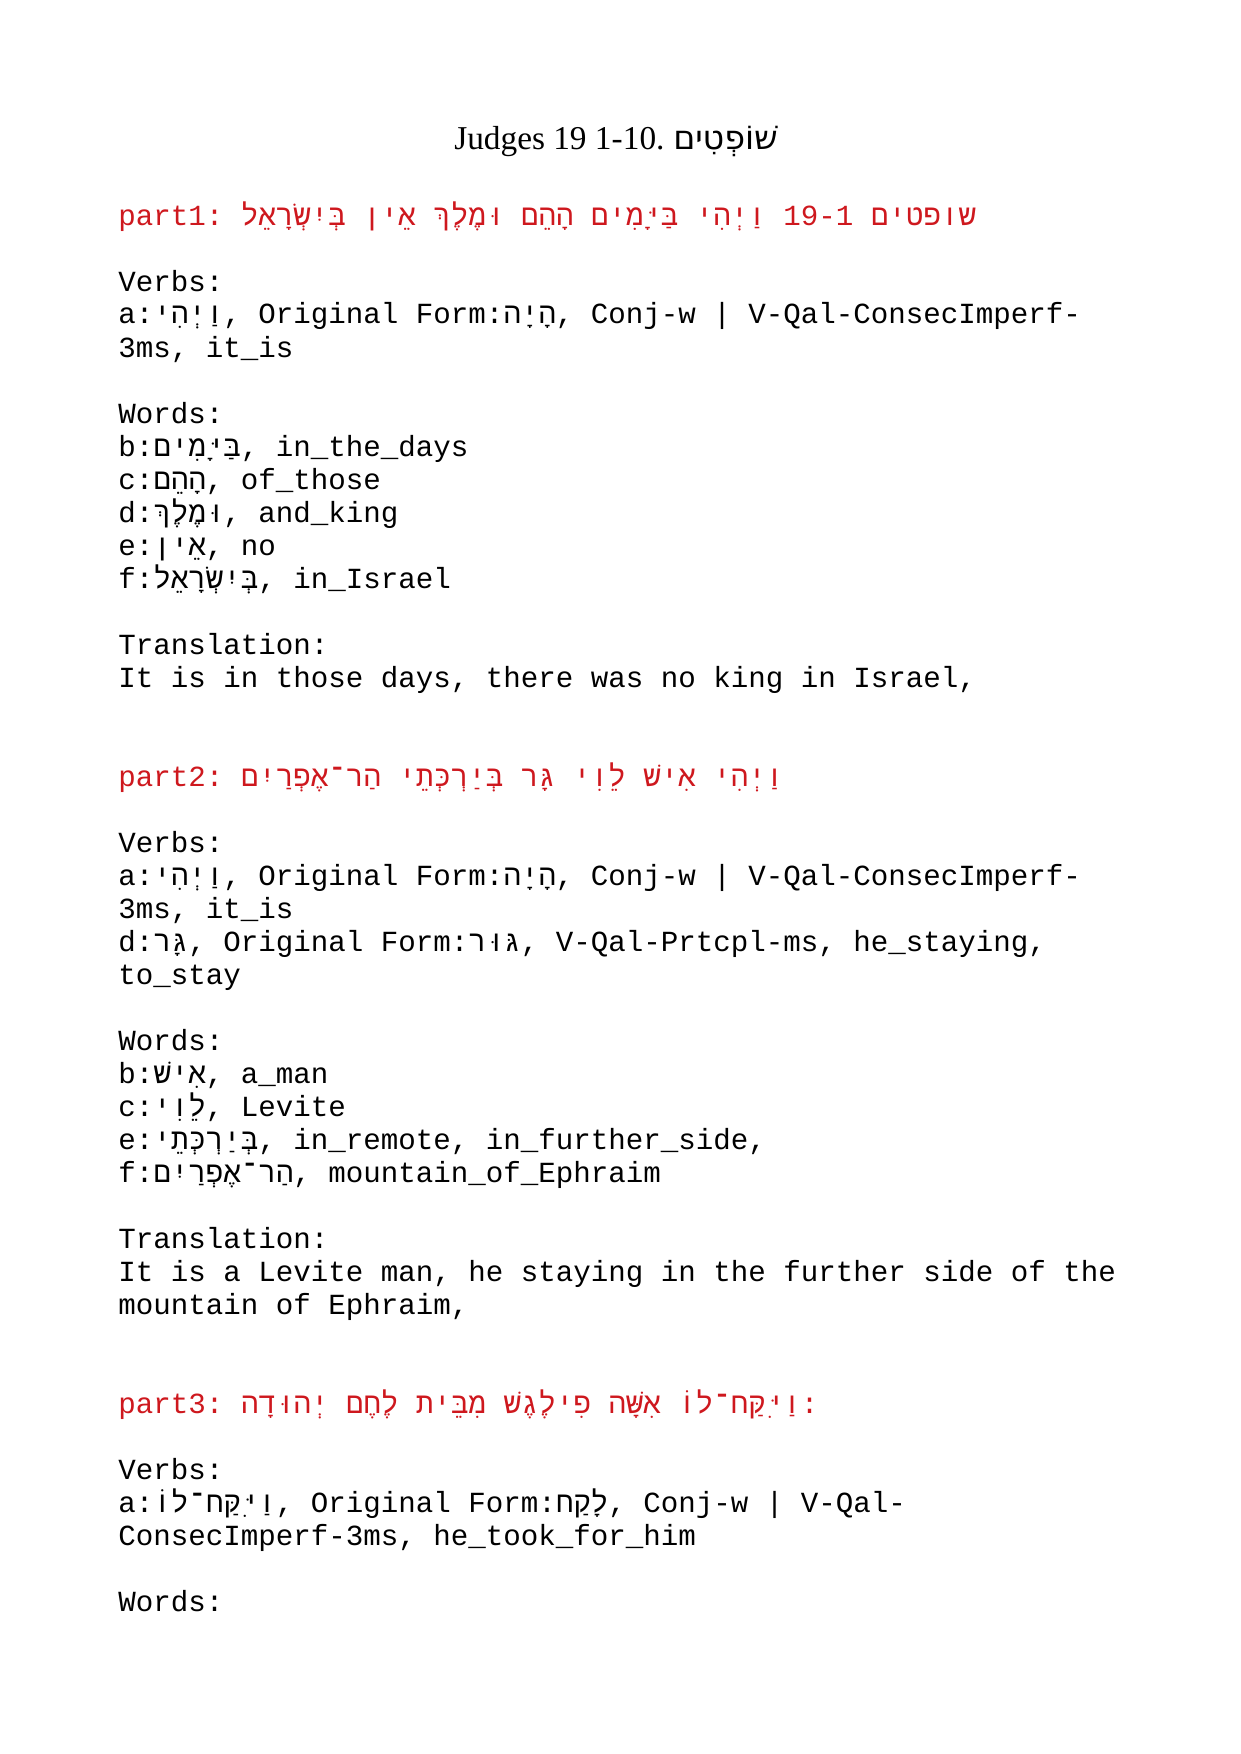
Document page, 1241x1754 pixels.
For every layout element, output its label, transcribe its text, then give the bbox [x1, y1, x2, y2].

text Judges 19 1-10. שׁוׂפְטִים [118, 118, 1122, 163]
text f:בְּיִשְׂרָאֵל, in_Israel [118, 564, 1122, 597]
text a:וַיְהִי, Original Form:הָיָה, Conj-w | V-Qal-ConsecImperf-3ms, it_is [118, 300, 1122, 366]
text a:וַיְהִי, Original Form:הָיָה, Conj-w | V-Qal-ConsecImperf-3ms, it_is [118, 861, 1122, 927]
text e:בְּיַרְכְּתֵי, in_remote, in_further_side, [118, 1125, 1122, 1158]
text part2: וַיְהִי אִישׁ לֵוִי גָּר בְּיַרְכְּתֵי הַר־אֶפְרַיִם [118, 762, 1122, 795]
text d:גָּר, Original Form:גּוּר, V-Qal-Prtcpl-ms, he_staying, to_stay [118, 927, 1122, 993]
text c:לֵוִי, Levite [118, 1092, 1122, 1125]
text It is in those days, there was no king in Israel, [118, 663, 1122, 696]
text It is a Levite man, he staying in the further side of the mountain of Ephraim, [118, 1257, 1122, 1323]
text Words: [118, 1587, 1122, 1621]
text Translation: [118, 630, 1122, 663]
text d:וּמֶלֶךְ, and_king [118, 498, 1122, 531]
text Verbs: [118, 828, 1122, 861]
text a:וַיִּקַּח־לוֹ, Original Form:לָקַח, Conj-w | V-Qal-ConsecImperf-3ms, he_took_for_him [118, 1488, 1122, 1554]
text e:אֵין, no [118, 531, 1122, 564]
text b:בַּיָּמִים, in_the_days [118, 432, 1122, 465]
text Words: [118, 399, 1122, 432]
text part3: וַיִּקַּח־לוֹ אִשָּׁה פִילֶגֶשׁ מִבֵּית לֶחֶם יְהוּדָה: [118, 1389, 1122, 1422]
text f:הַר־אֶפְרַיִם, mountain_of_Ephraim [118, 1158, 1122, 1191]
text Verbs: [118, 1455, 1122, 1488]
text b:אִישׁ, a_man [118, 1059, 1122, 1092]
text Words: [118, 1026, 1122, 1059]
text Verbs: [118, 267, 1122, 300]
text Translation: [118, 1224, 1122, 1257]
text c:הָהֵם, of_those [118, 465, 1122, 498]
text part1: שופטים 19-1 וַיְהִי בַּיָּמִים הָהֵם וּמֶלֶךְ אֵין בְּיִשְׂרָאֵל [118, 201, 1122, 234]
